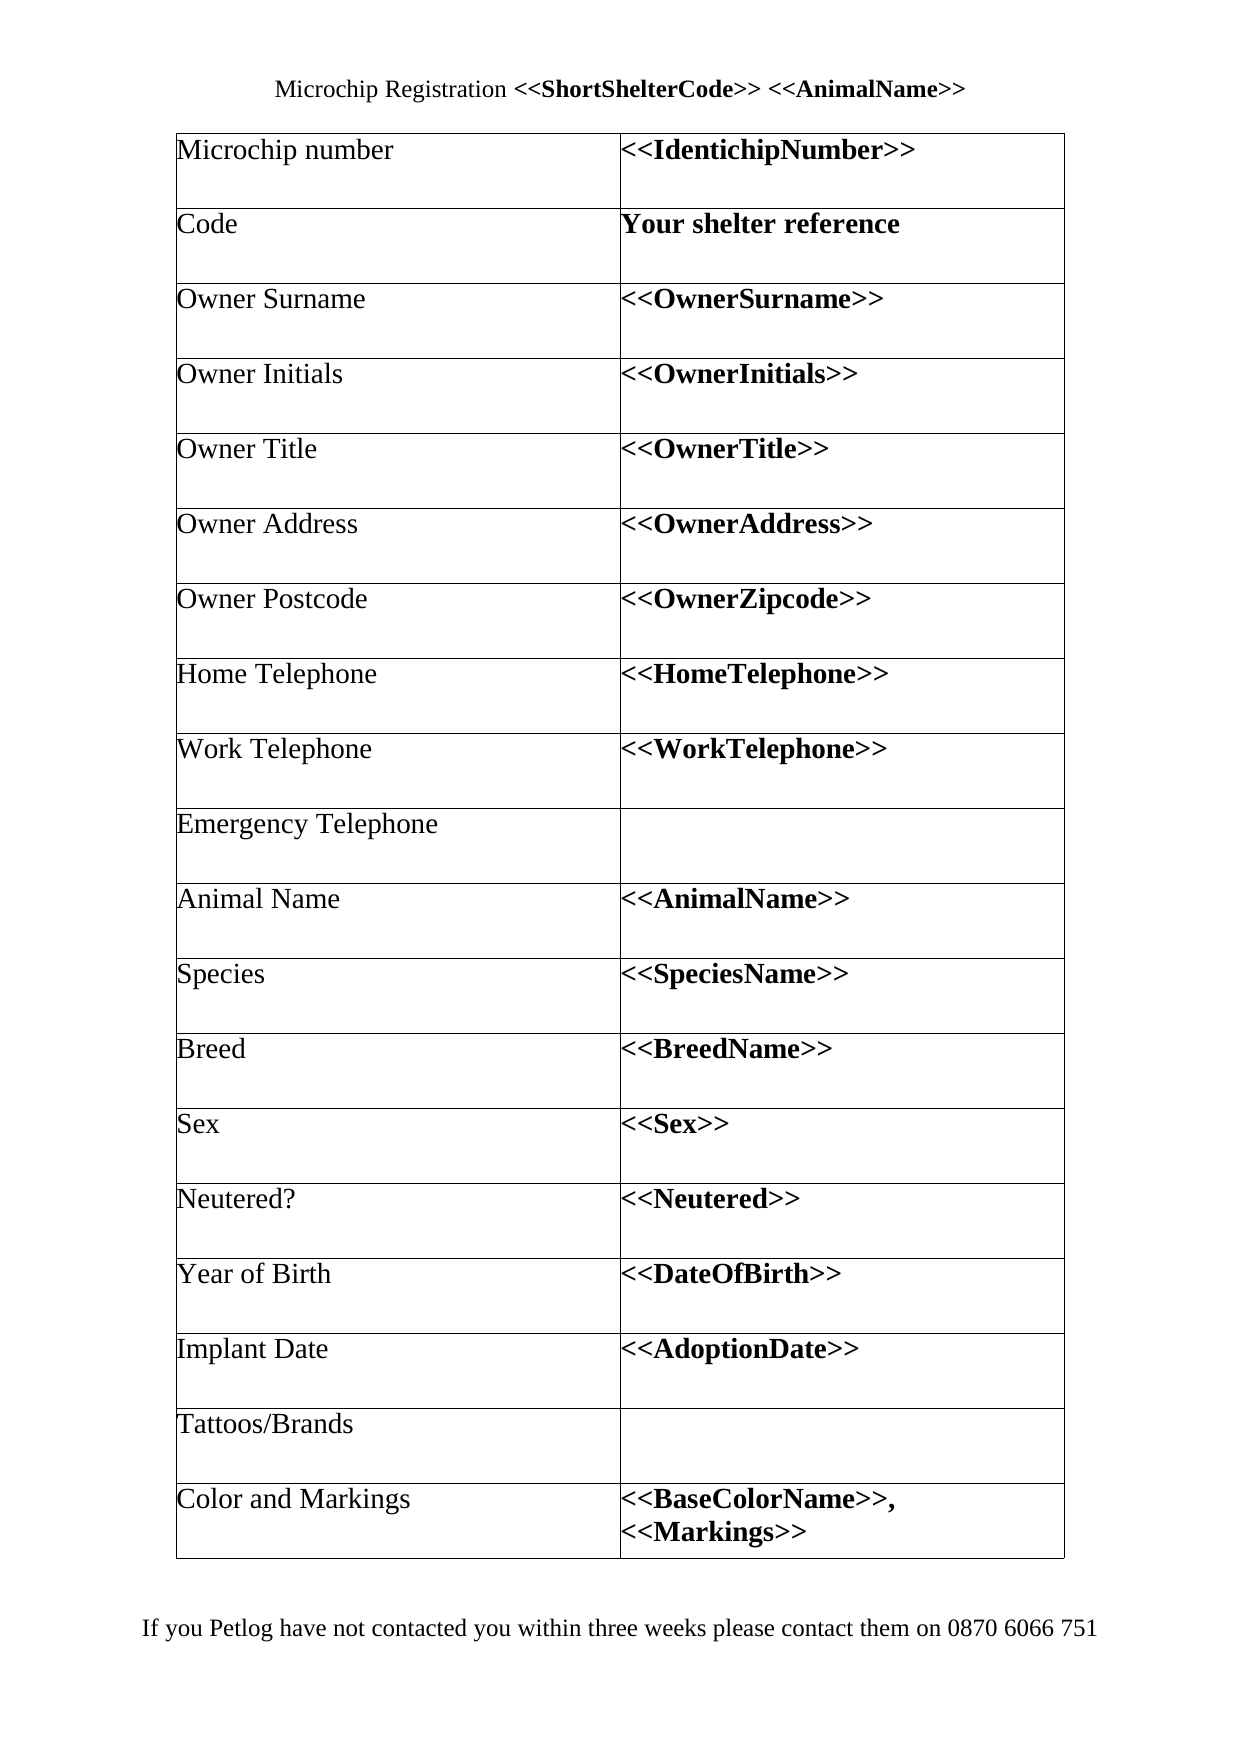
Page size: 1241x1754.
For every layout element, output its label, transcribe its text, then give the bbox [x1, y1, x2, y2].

table_cell Color and Markings [177, 1484, 620, 1558]
table_cell <<BreedName>> [621, 1034, 1064, 1108]
table_header <<IdentichipNumber>> [621, 134, 1064, 208]
table_cell Owner Address [177, 509, 620, 583]
table_cell <<OwnerInitials>> [621, 359, 1064, 433]
table_cell <<Neutered>> [621, 1184, 1064, 1258]
table_cell <<OwnerSurname>> [621, 284, 1064, 358]
text Microchip Registration <<ShortShelterCode>> <<AnimalName>> [75, 75, 1165, 103]
table_cell Year of Birth [177, 1259, 620, 1333]
table_cell Your shelter reference [621, 209, 1064, 283]
table_cell <<AdoptionDate>> [621, 1334, 1064, 1408]
table_cell <<Sex>> [621, 1109, 1064, 1183]
table_cell Animal Name [177, 884, 620, 958]
table_cell Sex [177, 1109, 620, 1183]
table_cell <<SpeciesName>> [621, 959, 1064, 1033]
table_cell Emergency Telephone [177, 809, 620, 883]
table_cell Work Telephone [177, 734, 620, 808]
table_cell [621, 1409, 1064, 1483]
text If you Petlog have not contacted you within three weeks please contact them on 0870 6066 751 [75, 1614, 1165, 1642]
table_cell Neutered? [177, 1184, 620, 1258]
table_cell Species [177, 959, 620, 1033]
table_cell Tattoos/Brands [177, 1409, 620, 1483]
table_cell <<OwnerAddress>> [621, 509, 1064, 583]
table_cell <<OwnerTitle>> [621, 434, 1064, 508]
table_cell [621, 809, 1064, 883]
table_cell Code [177, 209, 620, 283]
table_cell <<BaseColorName>>, <<Markings>> [621, 1484, 1064, 1558]
table_cell Owner Title [177, 434, 620, 508]
table_cell <<WorkTelephone>> [621, 734, 1064, 808]
table_cell Breed [177, 1034, 620, 1108]
table_cell Owner Surname [177, 284, 620, 358]
table_cell Owner Postcode [177, 584, 620, 658]
table_cell <<HomeTelephone>> [621, 659, 1064, 733]
table_cell Implant Date [177, 1334, 620, 1408]
table_header Microchip number [177, 134, 620, 208]
table_cell Home Telephone [177, 659, 620, 733]
table_cell <<DateOfBirth>> [621, 1259, 1064, 1333]
table_cell Owner Initials [177, 359, 620, 433]
table_cell <<OwnerZipcode>> [621, 584, 1064, 658]
table_cell <<AnimalName>> [621, 884, 1064, 958]
